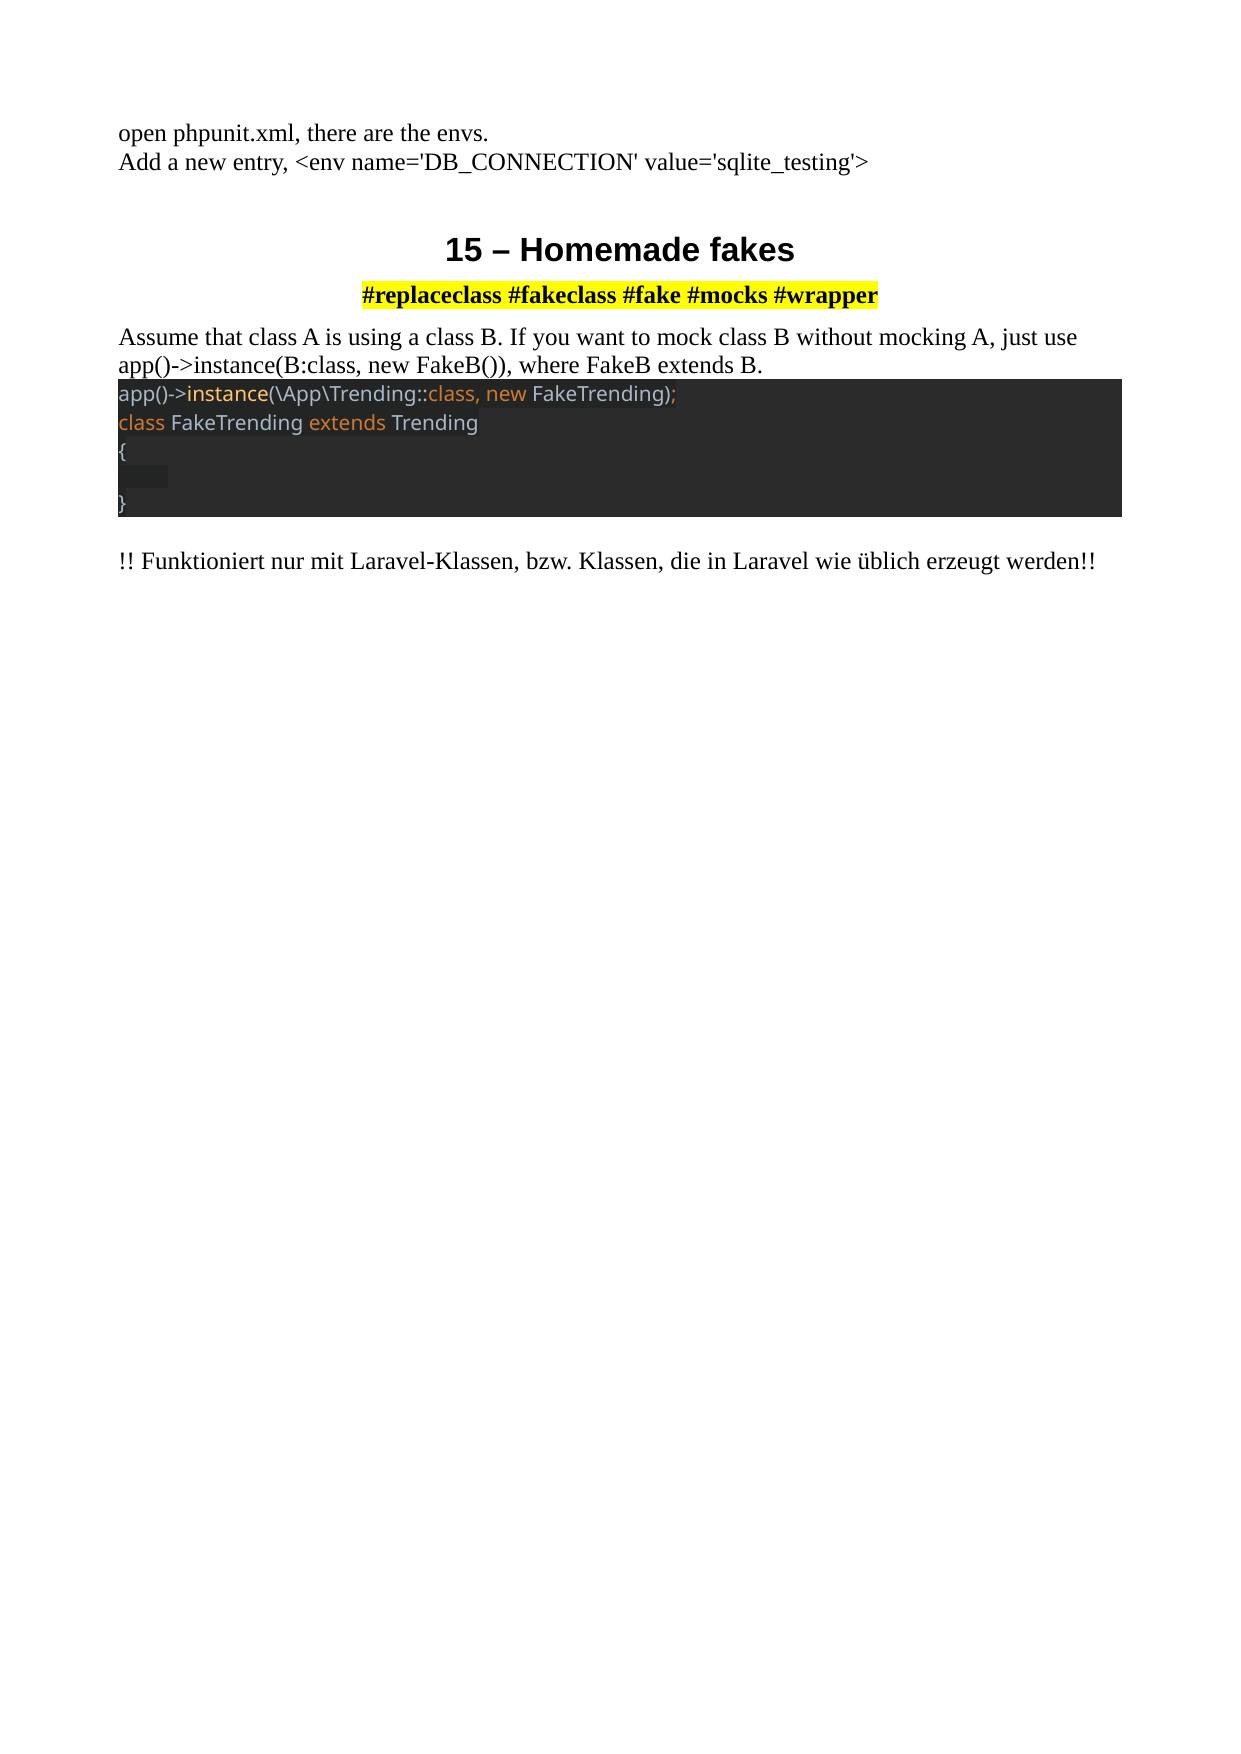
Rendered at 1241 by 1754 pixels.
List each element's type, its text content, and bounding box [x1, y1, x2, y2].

text open phpunit.xml, there are the envs. [118, 118, 1122, 147]
text Assume that class A is using a class B. If you want to mock class B without mocking A, just use app()->instance(B:class, new FakeB()), where FakeB extends B. [118, 322, 1122, 379]
text app()->instance(\App\Trending::class, new FakeTrending); [118, 379, 1122, 408]
text class FakeTrending extends Trending [118, 408, 1122, 436]
text Add a new entry, <env name='DB_CONNECTION' value='sqlite_testing'> [118, 147, 1122, 176]
text } [118, 488, 1122, 517]
text #replaceclass #fakeclass #fake #mocks #wrapper [878, 281, 1122, 309]
text #replaceclass #fakeclass #fake #mocks #wrapper [118, 281, 362, 309]
text 15 – Homemade fakes [118, 229, 1122, 268]
text !! Funktioniert nur mit Laravel-Klassen, bzw. Klassen, die in Laravel wie üblich erzeugt werden!! [118, 546, 1122, 575]
text { [118, 436, 1122, 464]
